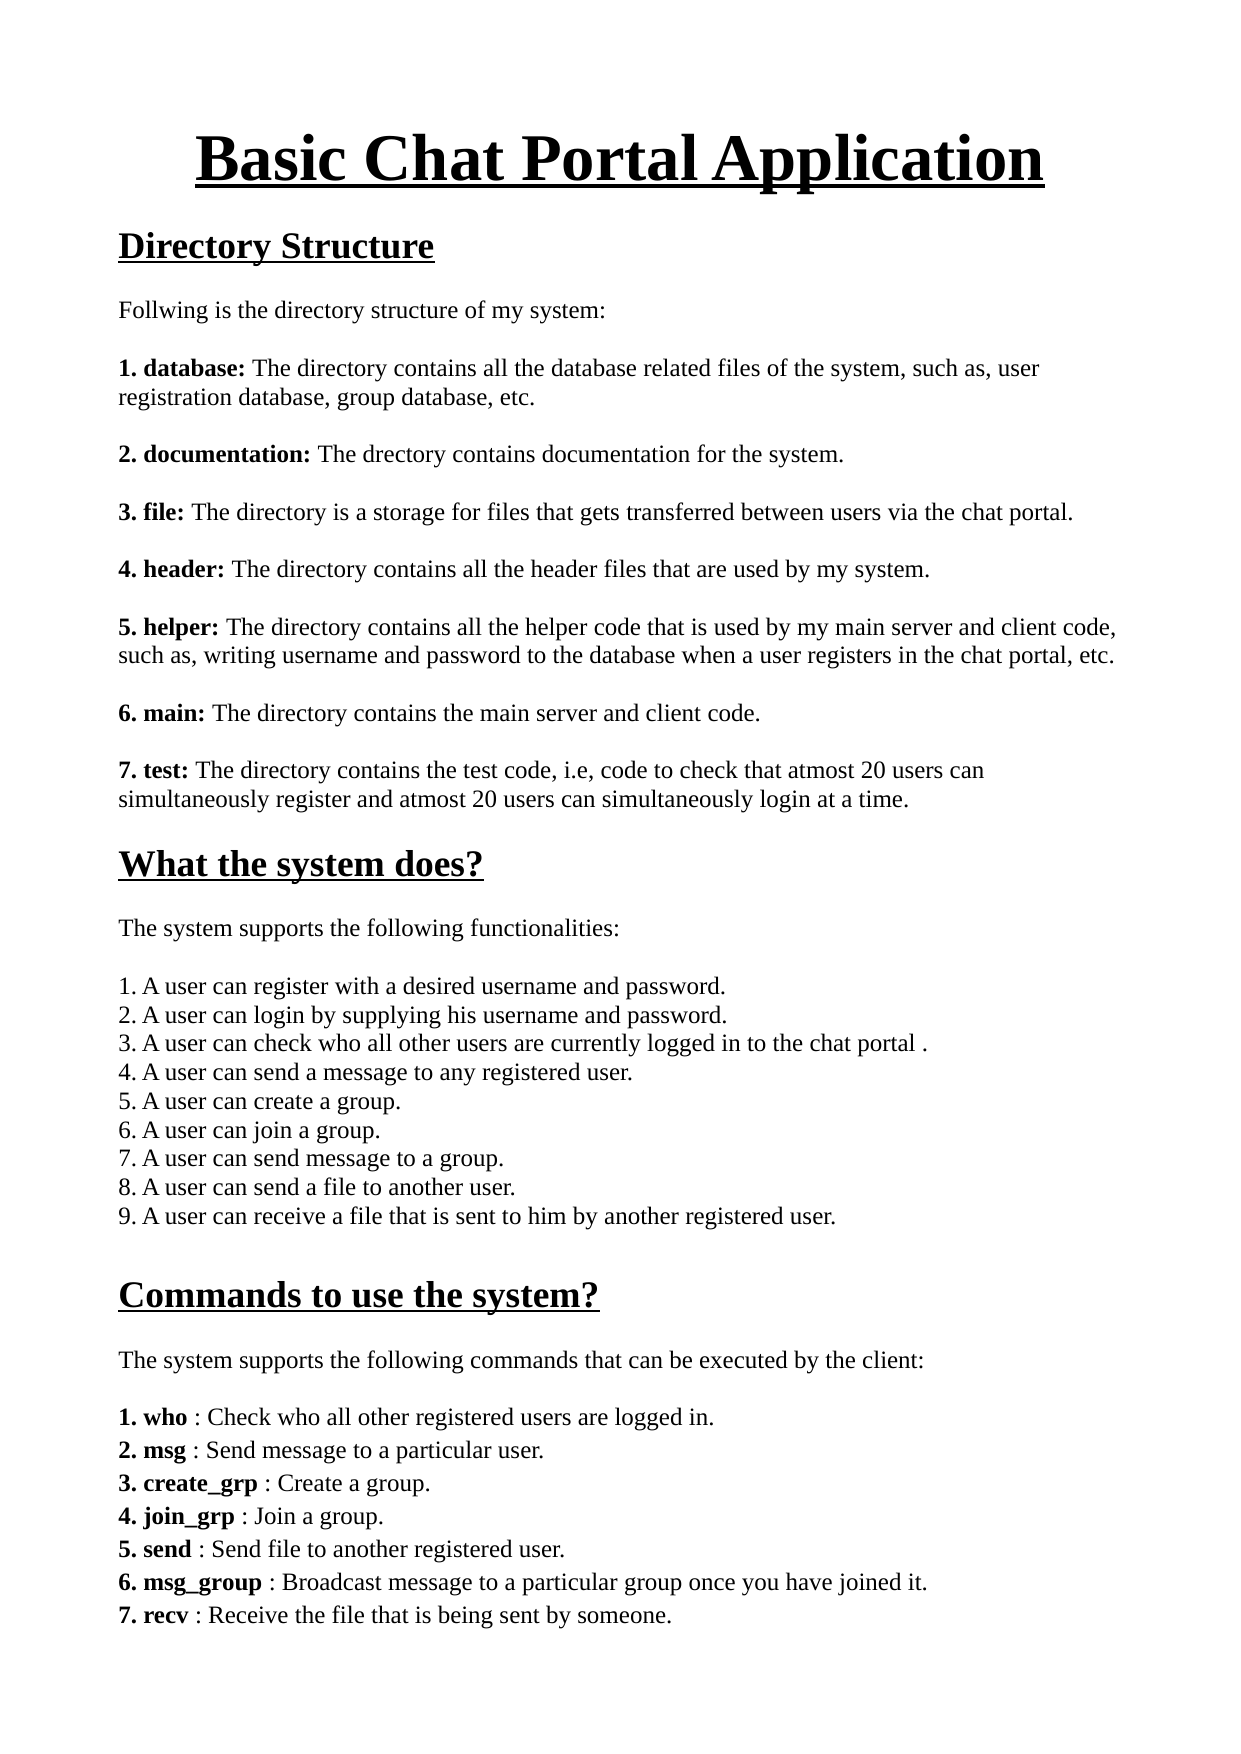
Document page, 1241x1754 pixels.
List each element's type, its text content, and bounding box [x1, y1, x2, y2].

text 5. send : Send file to another registered user. [118, 1534, 1122, 1563]
text 1. who : Check who all other registered users are logged in. [118, 1402, 1122, 1431]
text Directory Structure [118, 223, 1122, 267]
text 9. A user can receive a file that is sent to him by another registered user. [118, 1201, 1122, 1230]
text The system supports the following commands that can be executed by the client: [118, 1345, 1122, 1373]
text 2. documentation: The drectory contains documentation for the system. [118, 439, 1122, 468]
text 7. recv : Receive the file that is being sent by someone. [118, 1600, 1122, 1629]
text 2. msg : Send message to a particular user. [118, 1435, 1122, 1464]
text Commands to use the system? [118, 1273, 1122, 1316]
text 3. file: The directory is a storage for files that gets transferred between users via the chat portal. [118, 497, 1122, 525]
text 5. helper: The directory contains all the helper code that is used by my main server and client code, such as, writing username and password to the database when a user registers in the chat portal, etc. [118, 612, 1122, 669]
text 5. A user can create a group. [118, 1086, 1122, 1115]
text 2. A user can login by supplying his username and password. [118, 1000, 1122, 1028]
text 1. A user can register with a desired username and password. [118, 971, 1122, 1000]
text 3. A user can check who all other users are currently logged in to the chat portal . [118, 1028, 1122, 1057]
text Follwing is the directory structure of my system: [118, 295, 1122, 324]
text 7. test: The directory contains the test code, i.e, code to check that atmost 20 users can simultaneously register and atmost 20 users can simultaneously login at a time. [118, 755, 1122, 813]
text 6. A user can join a group. [118, 1115, 1122, 1143]
text The system supports the following functionalities: [118, 913, 1122, 942]
text 4. header: The directory contains all the header files that are used by my system. [118, 554, 1122, 583]
text 8. A user can send a file to another user. [118, 1172, 1122, 1201]
text Basic Chat Portal Application [118, 118, 1122, 195]
text 4. A user can send a message to any registered user. [118, 1057, 1122, 1086]
text 3. create_grp : Create a group. [118, 1468, 1122, 1497]
text 6. msg_group : Broadcast message to a particular group once you have joined it. [118, 1567, 1122, 1596]
text 4. join_grp : Join a group. [118, 1501, 1122, 1530]
text What the system does? [118, 842, 1122, 885]
text 7. A user can send message to a group. [118, 1143, 1122, 1172]
text 1. database: The directory contains all the database related files of the system, such as, user registration database, group database, etc. [118, 353, 1122, 410]
text 6. main: The directory contains the main server and client code. [118, 698, 1122, 727]
